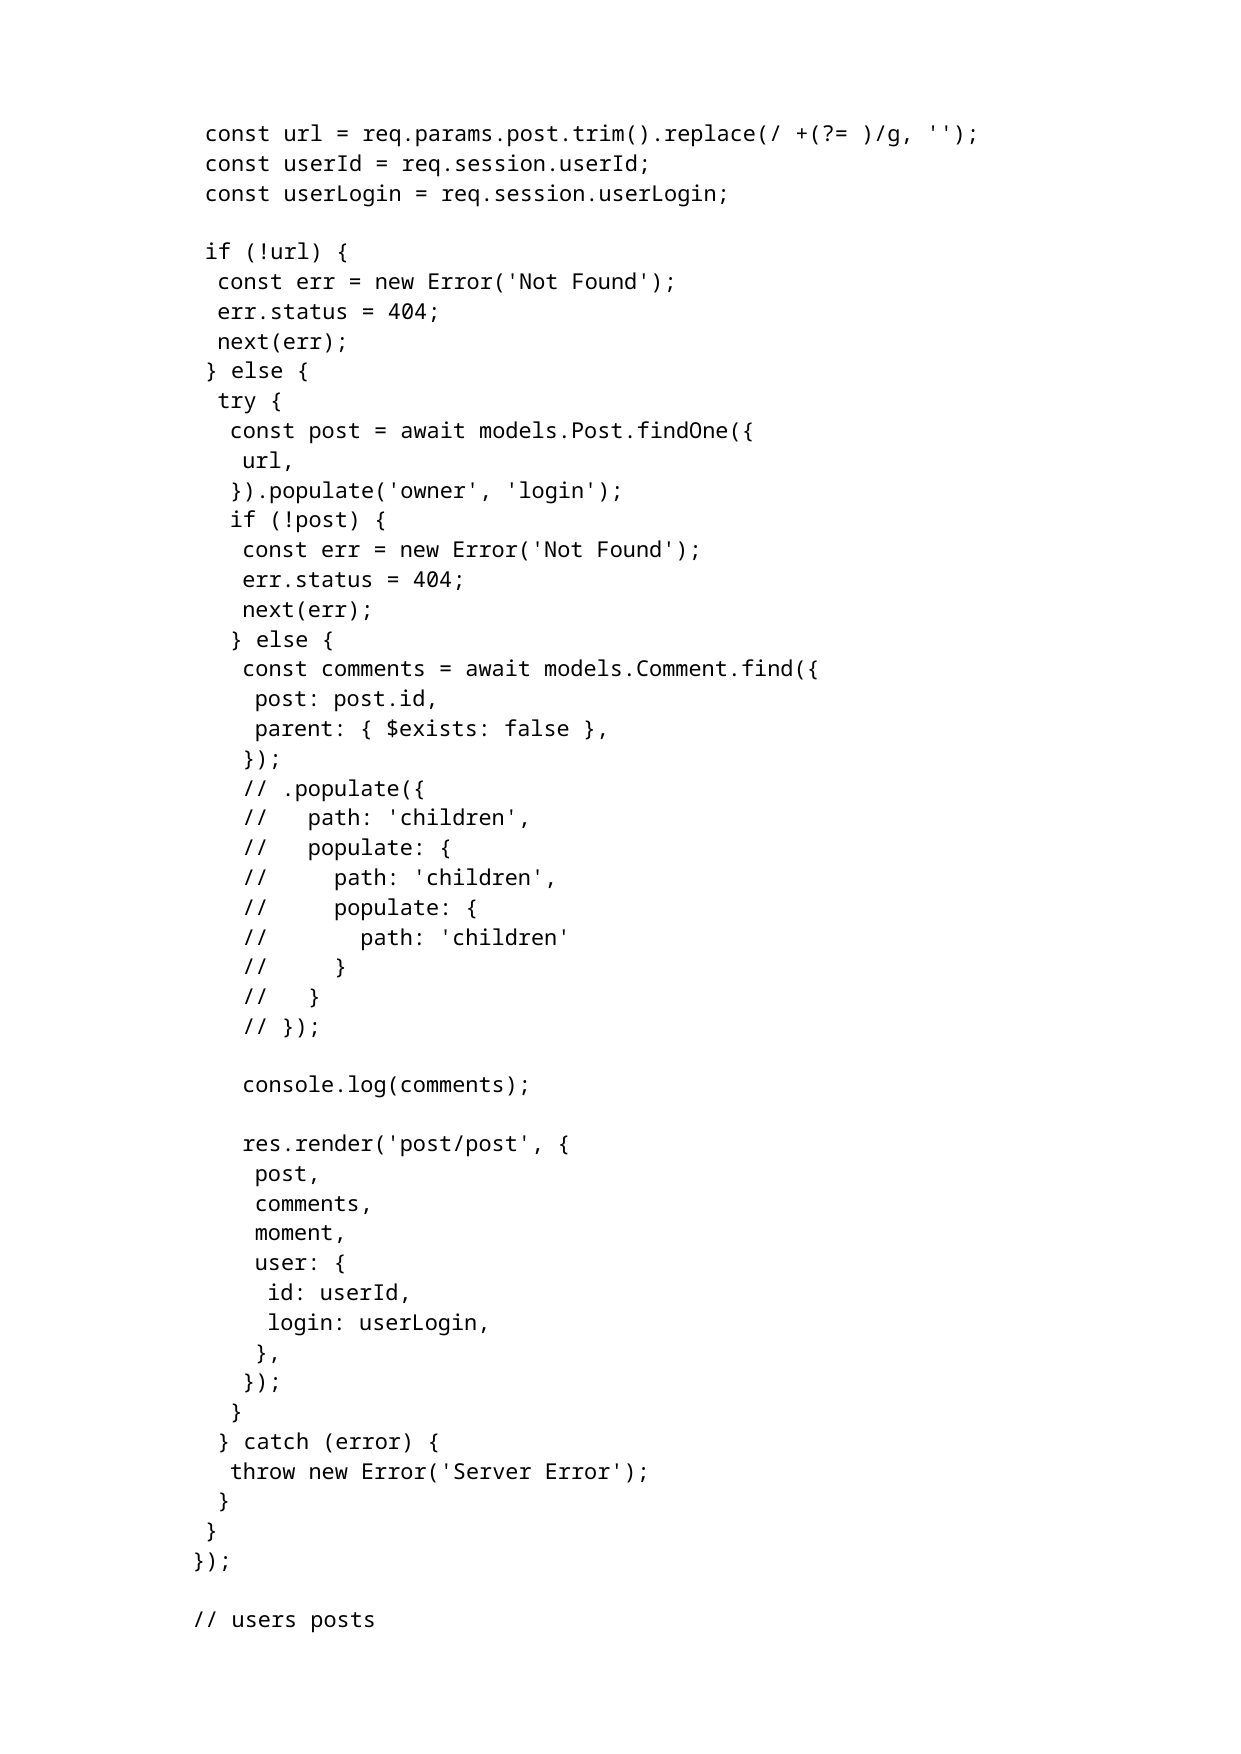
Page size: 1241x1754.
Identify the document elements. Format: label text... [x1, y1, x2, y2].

text err.status = 404; [118, 296, 1122, 326]
text id: userId, [118, 1277, 1122, 1307]
text // populate: { [118, 832, 1122, 862]
text moment, [118, 1217, 1122, 1247]
text }).populate('owner', 'login'); [118, 474, 1122, 504]
text }, [118, 1336, 1122, 1366]
text res.render('post/post', { [118, 1128, 1122, 1158]
text const userId = req.session.userId; [118, 148, 1122, 178]
text // path: 'children' [118, 921, 1122, 951]
text const err = new Error('Not Found'); [118, 266, 1122, 296]
text // }); [118, 1011, 1122, 1041]
text }); [118, 743, 1122, 772]
text const userLogin = req.session.userLogin; [118, 178, 1122, 207]
text // users posts [118, 1603, 1122, 1633]
text // } [118, 981, 1122, 1011]
text throw new Error('Server Error'); [118, 1456, 1122, 1485]
text // } [118, 951, 1122, 981]
text const err = new Error('Not Found'); [118, 534, 1122, 564]
text // path: 'children', [118, 862, 1122, 892]
text next(err); [118, 326, 1122, 355]
text url, [118, 445, 1122, 474]
text // path: 'children', [118, 802, 1122, 832]
text } catch (error) { [118, 1426, 1122, 1456]
text if (!url) { [118, 236, 1122, 266]
text post, [118, 1158, 1122, 1187]
text } [118, 1515, 1122, 1545]
text const url = req.params.post.trim().replace(/ +(?= )/g, ''); [118, 118, 1122, 148]
text } else { [118, 623, 1122, 653]
text // .populate({ [118, 772, 1122, 802]
text err.status = 404; [118, 564, 1122, 594]
text next(err); [118, 594, 1122, 623]
text const comments = await models.Comment.find({ [118, 653, 1122, 683]
text post: post.id, [118, 683, 1122, 713]
text }); [118, 1545, 1122, 1575]
text } else { [118, 355, 1122, 385]
text const post = await models.Post.findOne({ [118, 415, 1122, 445]
text login: userLogin, [118, 1307, 1122, 1336]
text } [118, 1485, 1122, 1515]
text user: { [118, 1247, 1122, 1277]
text }); [118, 1366, 1122, 1396]
text } [118, 1396, 1122, 1426]
text // populate: { [118, 892, 1122, 921]
text parent: { $exists: false }, [118, 713, 1122, 743]
text console.log(comments); [118, 1069, 1122, 1099]
text if (!post) { [118, 504, 1122, 534]
text comments, [118, 1187, 1122, 1217]
text try { [118, 385, 1122, 415]
